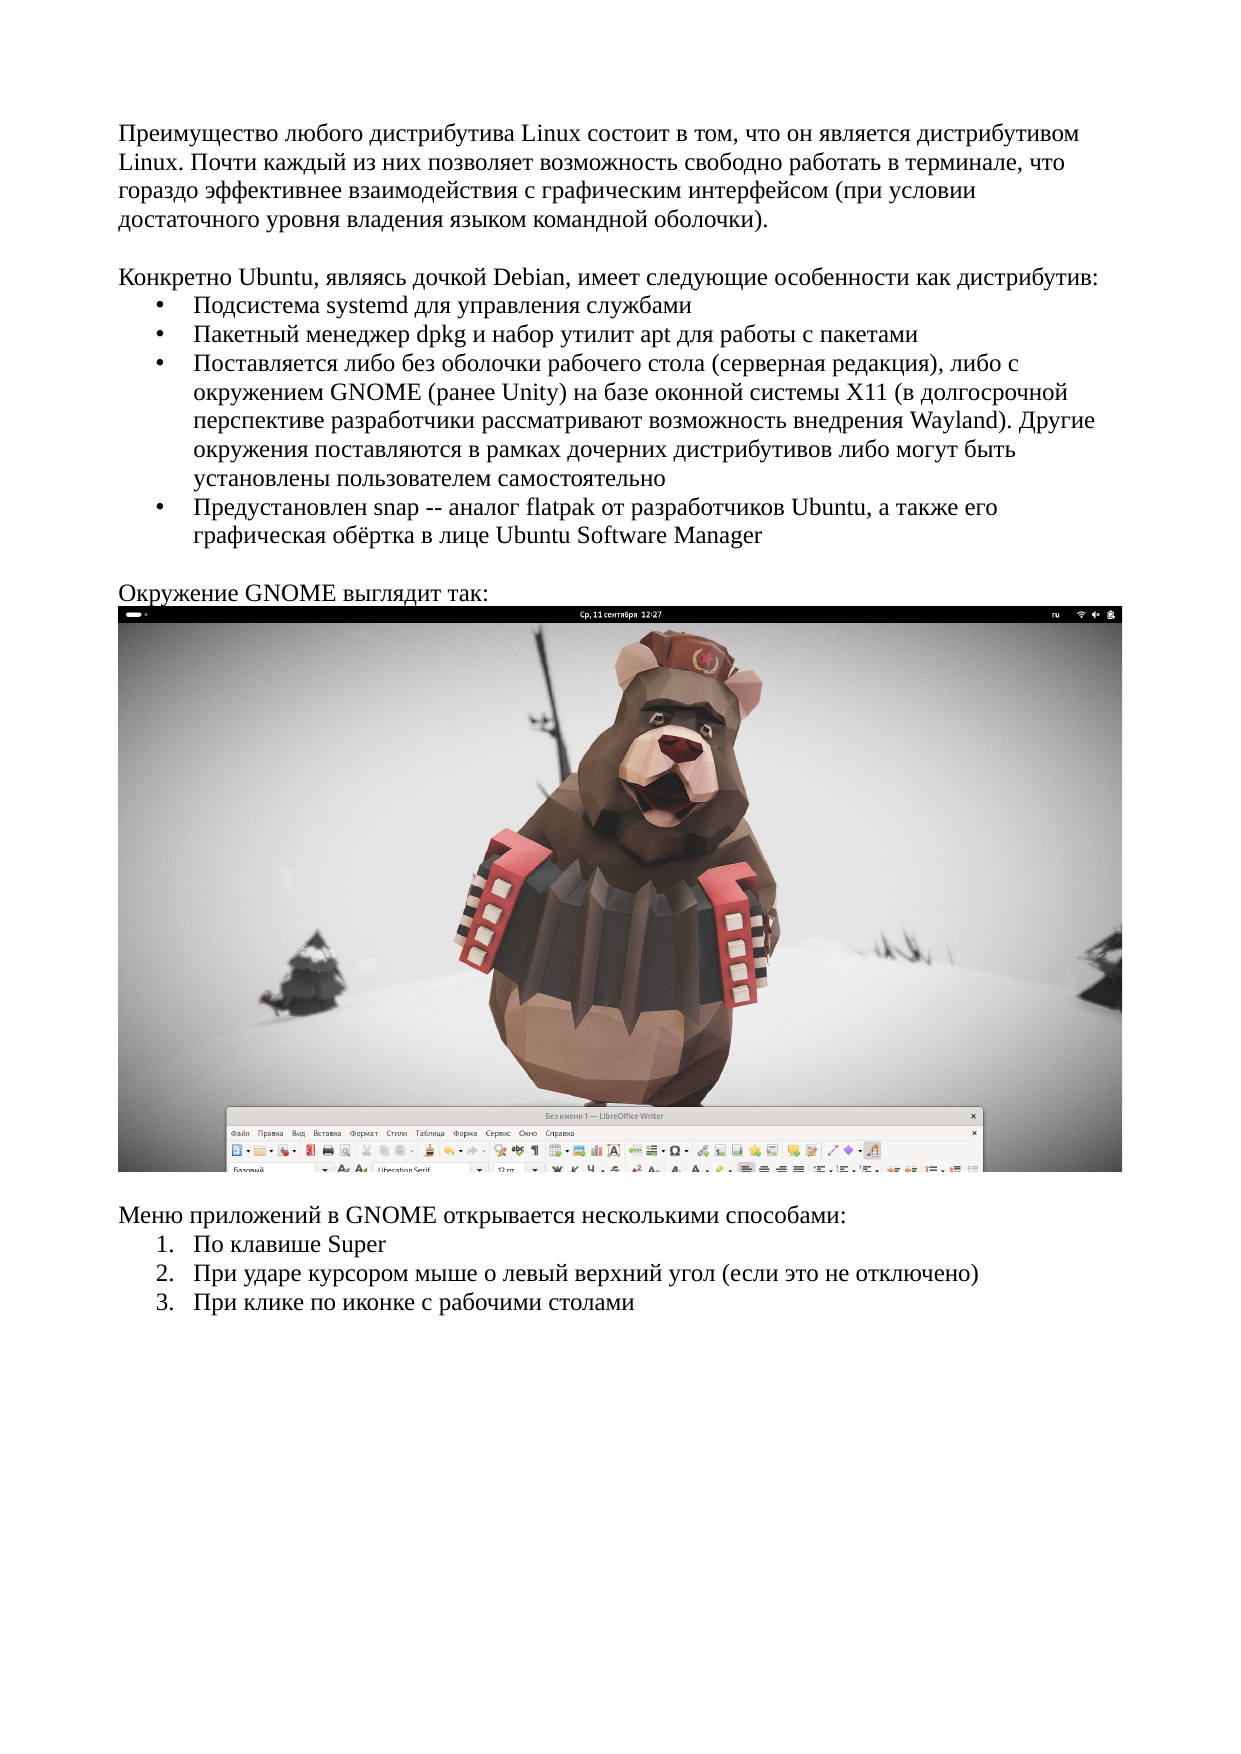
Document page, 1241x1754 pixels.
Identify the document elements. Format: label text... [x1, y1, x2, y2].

list При клике по иконке с рабочими столами [156, 1287, 1122, 1315]
text Окружение GNOME выглядит так: [118, 578, 1122, 606]
text Меню приложений в GNOME открывается несколькими способами: [118, 1200, 1122, 1229]
list Пакетный менеджер dpkg и набор утилит apt для работы с пакетами [156, 319, 1122, 348]
list Поставляется либо без оболочки рабочего стола (серверная редакция), либо с окружением GNOME (ранее Unity) на базе оконной системы X11 (в долгосрочной перспективе разработчики рассматривают возможность внедрения Wayland). Другие окружения поставляются в рамках дочерних дистрибутивов либо могут быть установлены пользователем самостоятельно [156, 348, 1122, 492]
list Подсистема systemd для управления службами [156, 291, 1122, 319]
list Предустановлен snap -- аналог flatpak от разработчиков Ubuntu, а также его графическая обёртка в лице Ubuntu Software Manager [156, 492, 1122, 549]
picture [118, 606, 1123, 1172]
list По клавише Super [156, 1229, 1122, 1258]
text Конкретно Ubuntu, являясь дочкой Debian, имеет следующие особенности как дистрибутив: [118, 262, 1122, 291]
list При ударе курсором мыше о левый верхний угол (если это не отключено) [156, 1258, 1122, 1287]
text Преимущество любого дистрибутива Linux состоит в том, что он является дистрибутивом Linux. Почти каждый из них позволяет возможность свободно работать в терминале, что гораздо эффективнее взаимодействия с графическим интерфейсом (при условии достаточного уровня владения языком командной оболочки). [118, 118, 1122, 233]
